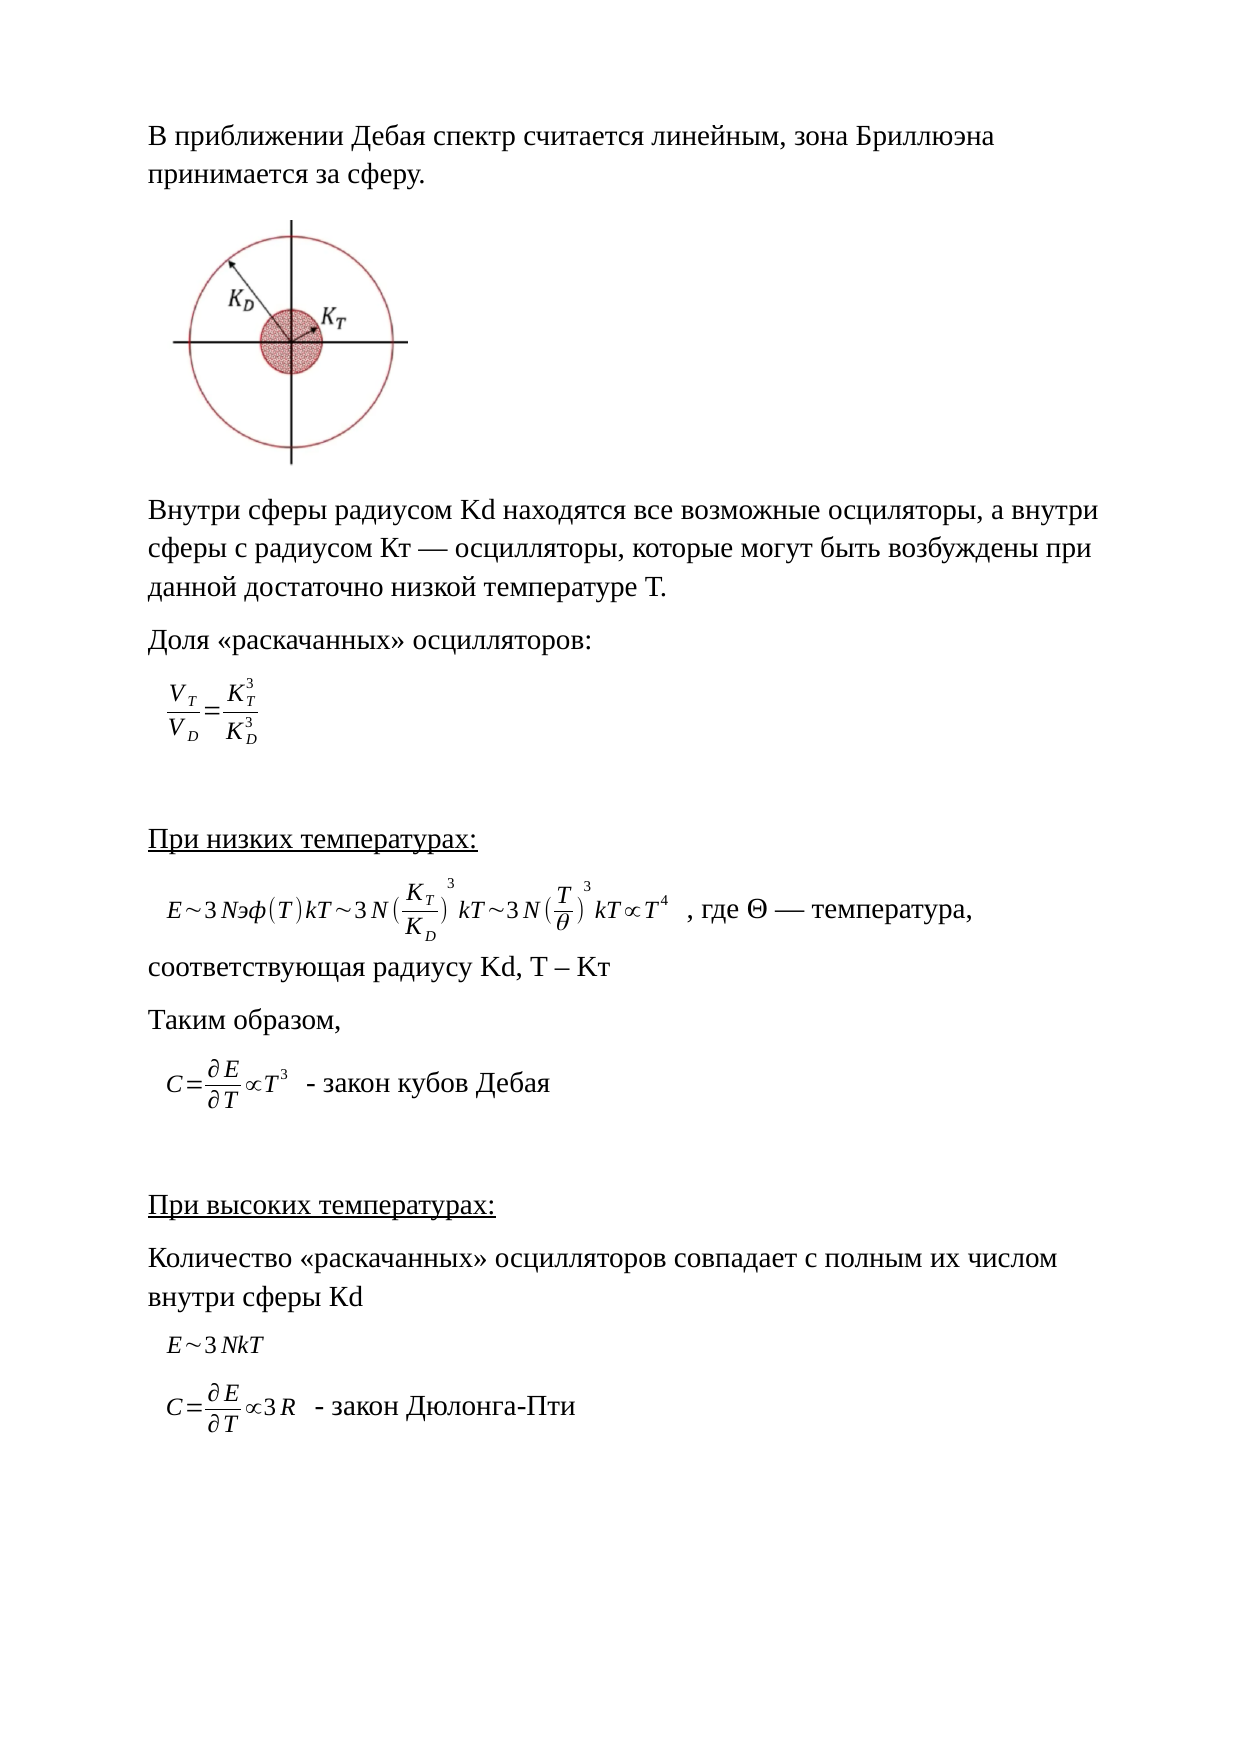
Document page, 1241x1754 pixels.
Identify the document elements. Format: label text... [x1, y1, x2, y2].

text - закон Дюлонга-Пти [148, 1379, 1122, 1438]
picture [147, 209, 427, 473]
text , где Θ — температура, соответствующая радиусу Kd, T – Kт [148, 874, 1122, 983]
text Доля «раскачанных» осцилляторов: [148, 622, 1122, 656]
text - закон кубов Дебая [148, 1056, 1122, 1114]
text Внутри сферы радиусом Kd находятся все возможные осциляторы, а внутри сферы с радиусом Кт — осцилляторы, которые могут быть возбуждены при данной достаточно низкой температуре Т. [148, 492, 1122, 602]
text Количество «раскачанных» осцилляторов совпадает с полным их числом внутри сферы Кd [148, 1240, 1122, 1312]
text Таким образом, [148, 1002, 1122, 1036]
text При низких температурах: [148, 821, 1122, 855]
text В приближении Дебая спектр считается линейным, зона Бриллюэна принимается за сферу. [148, 118, 1122, 190]
text При высоких температурах: [148, 1187, 1122, 1221]
